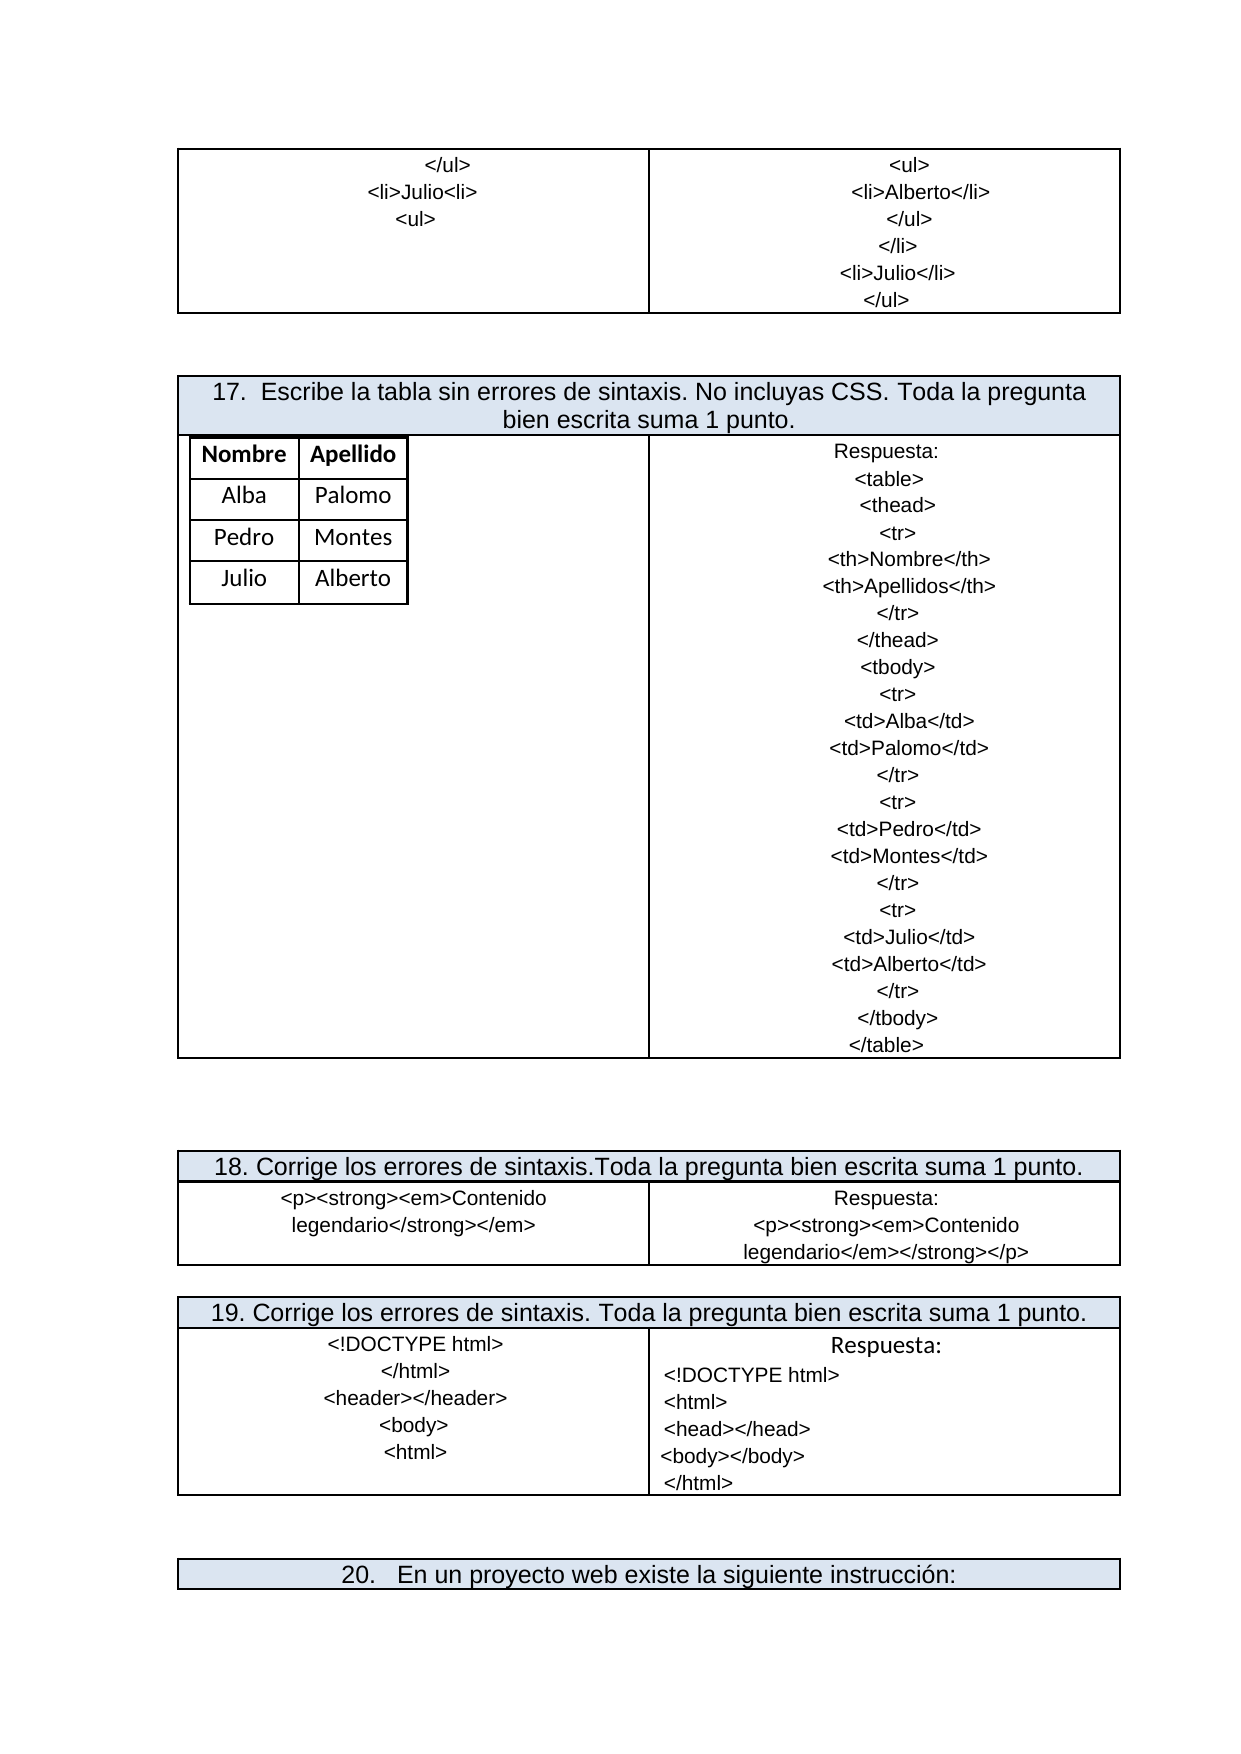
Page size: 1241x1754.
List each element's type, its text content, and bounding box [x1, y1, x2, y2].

table_cell <p><strong><em>Contenido legendario</strong></em> [179, 1183, 648, 1263]
table_cell Montes [300, 521, 406, 560]
table_cell Julio [191, 562, 298, 602]
table_cell Alba [191, 480, 298, 519]
table_cell </ul> <li>Julio<li> <ul> [179, 150, 648, 312]
table_header 20. En un proyecto web existe la siguiente instrucción: [179, 1560, 1119, 1588]
table_header Nombre [191, 439, 298, 478]
table_cell Pedro [191, 521, 298, 560]
table_cell <ul> <li>Alberto</li> </ul> </li> <li>Julio</li> </ul> [650, 150, 1119, 312]
table_cell Respuesta: <table> <thead> <tr> <th>Nombre</th> <th>Apellidos</th> </tr> </thead> <tbody> <tr> <td>Alba</td> <td>Palomo</td> </tr> <tr> <td>Pedro</td> <td>Montes</td> </tr> <tr> <td>Julio</td> <td>Alberto</td> </tr> </tbody> </table> [650, 436, 1119, 1057]
table_header 18. Corrige los errores de sintaxis.Toda la pregunta bien escrita suma 1 punto. [179, 1152, 1119, 1180]
table_header Apellido [300, 439, 406, 478]
table_cell Respuesta: <!DOCTYPE html> <html> <head></head> <body></body> </html> [650, 1329, 1119, 1494]
table_header 19. Corrige los errores de sintaxis. Toda la pregunta bien escrita suma 1 punto. [179, 1298, 1119, 1327]
table_cell Alberto [300, 562, 406, 602]
table_cell Respuesta: <p><strong><em>Contenido legendario</em></strong></p> [650, 1183, 1119, 1263]
table_header 17. Escribe la tabla sin errores de sintaxis. No incluyas CSS. Toda la pregunta bien escrita suma 1 punto. [179, 377, 1119, 434]
table_cell [179, 436, 648, 1057]
table_cell Palomo [300, 480, 406, 519]
table_cell <!DOCTYPE html> </html> <header></header> <body> <html> [179, 1329, 648, 1494]
